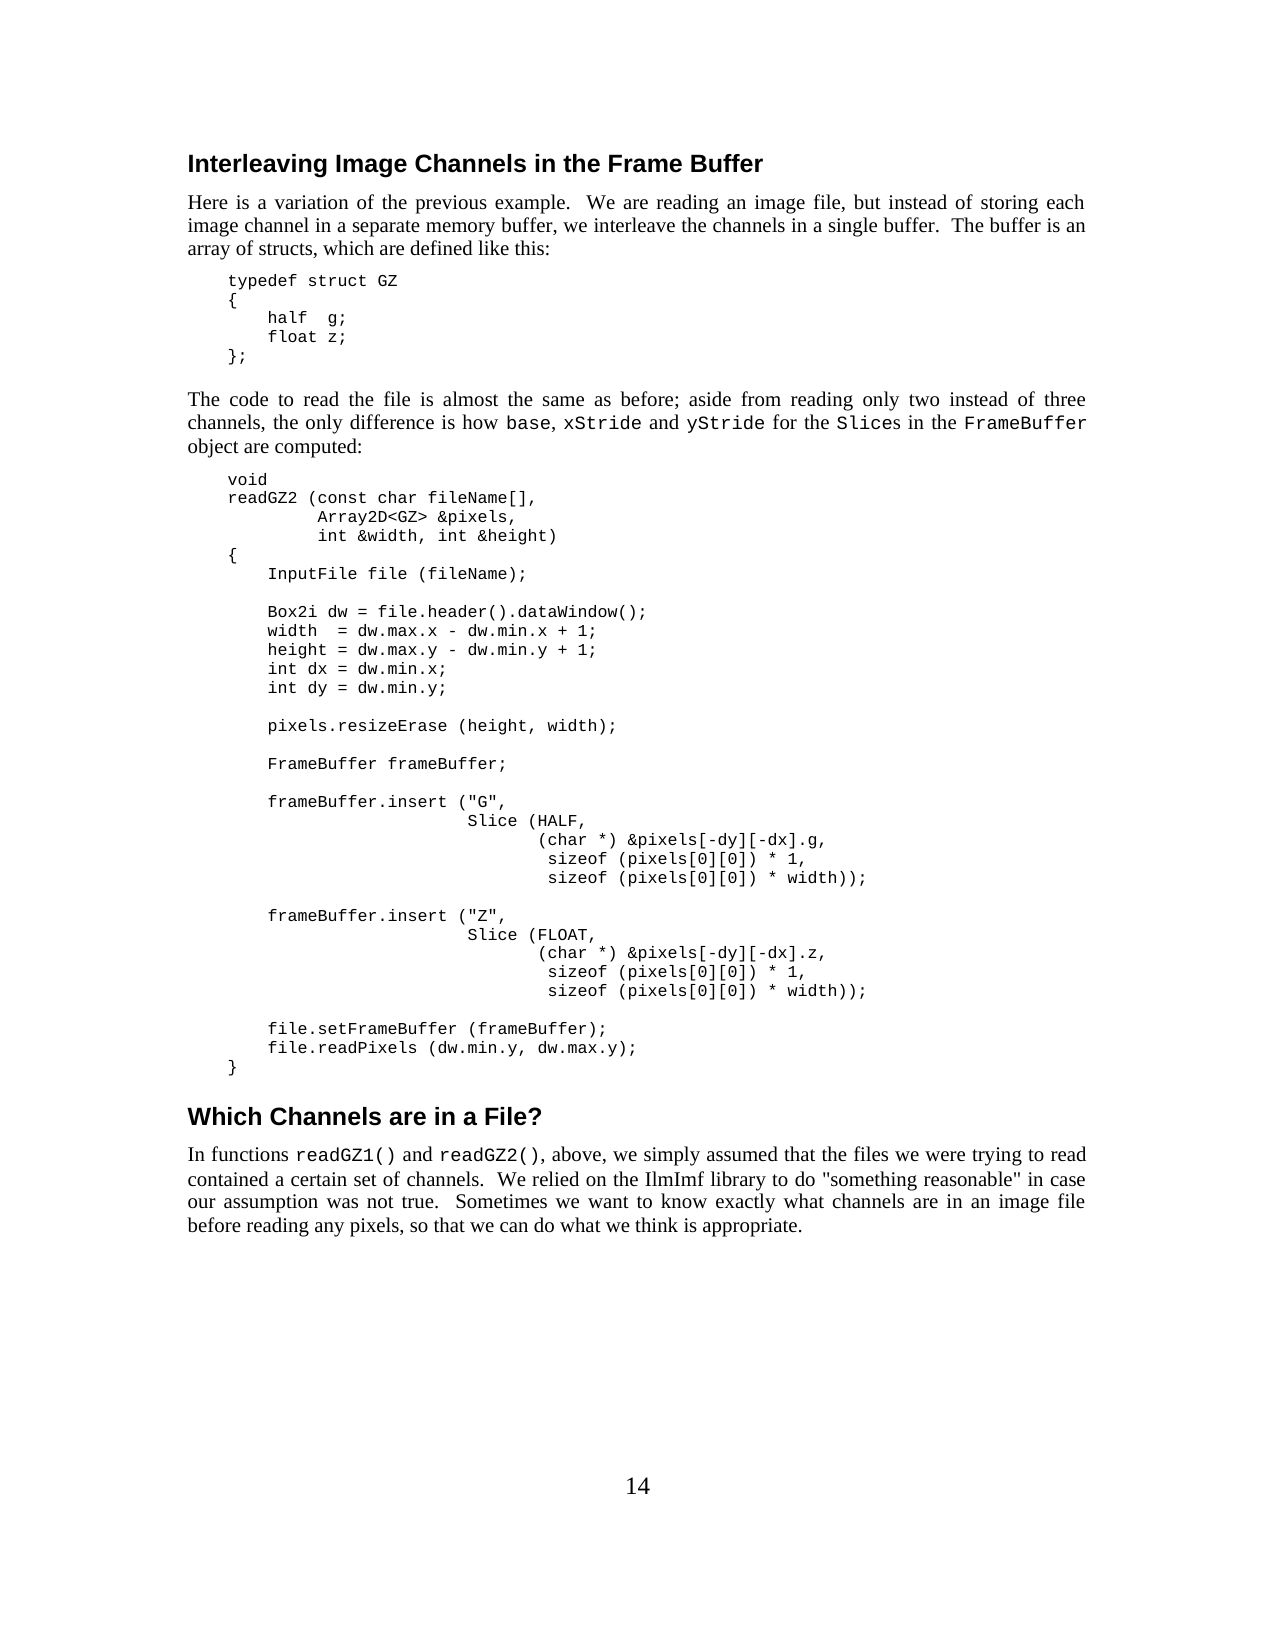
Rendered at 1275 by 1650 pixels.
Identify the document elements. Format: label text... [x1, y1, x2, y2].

text sizeof (pixels[0][0]) * 1, [187, 964, 1087, 983]
text typedef struct GZ [187, 272, 1087, 291]
text width = dw.max.x - dw.min.x + 1; [187, 623, 1087, 642]
text frameBuffer.insert ("G", [187, 793, 1087, 812]
text readGZ2 (const char fileName[], [187, 490, 1087, 509]
text sizeof (pixels[0][0]) * width)); [187, 869, 1087, 888]
text } [187, 1059, 1087, 1078]
text int dy = dw.min.y; [187, 679, 1087, 698]
text { [187, 547, 1087, 566]
subtitle Interleaving Image Channels in the Frame Buffer [187, 150, 1087, 178]
text file.setFrameBuffer (frameBuffer); [187, 1021, 1087, 1040]
text frameBuffer.insert ("Z", [187, 907, 1087, 926]
text (char *) &pixels[-dy][-dx].g, [187, 831, 1087, 850]
text { [187, 291, 1087, 310]
text }; [187, 348, 1087, 367]
text Box2i dw = file.header().dataWindow(); [187, 604, 1087, 623]
text InputFile file (fileName); [187, 566, 1087, 585]
text int dx = dw.min.x; [187, 661, 1087, 679]
text (char *) &pixels[-dy][-dx].z, [187, 945, 1087, 964]
text The code to read the file is almost the same as before; aside from reading only two instead of three channels, the only difference is how base, xStride and yStride for the Slices in the FrameBuffer object are computed: [187, 388, 1087, 458]
text file.readPixels (dw.min.y, dw.max.y); [187, 1040, 1087, 1059]
text int &width, int &height) [187, 528, 1087, 547]
text In functions readGZ1() and readGZ2(), above, we simply assumed that the files we were trying to read contained a certain set of channels. We relied on the IlmImf library to do "something reasonable" in case our assumption was not true. Sometimes we want to know exactly what channels are in an image file before reading any pixels, so that we can do what we think is appropriate. [187, 1143, 1087, 1236]
text height = dw.max.y - dw.min.y + 1; [187, 642, 1087, 661]
text sizeof (pixels[0][0]) * width)); [187, 983, 1087, 1002]
text sizeof (pixels[0][0]) * 1, [187, 850, 1087, 869]
text half g; [187, 310, 1087, 329]
text pixels.resizeErase (height, width); [187, 717, 1087, 736]
text Slice (HALF, [187, 812, 1087, 831]
text Slice (FLOAT, [187, 926, 1087, 945]
text Here is a variation of the previous example. We are reading an image file, but instead of storing each image channel in a separate memory buffer, we interleave the channels in a single buffer. The buffer is an array of structs, which are defined like this: [187, 191, 1087, 259]
subtitle Which Channels are in a File? [187, 1103, 1087, 1131]
text void [187, 471, 1087, 490]
text FrameBuffer frameBuffer; [187, 755, 1087, 774]
text float z; [187, 329, 1087, 348]
text Array2D<GZ> &pixels, [187, 509, 1087, 528]
